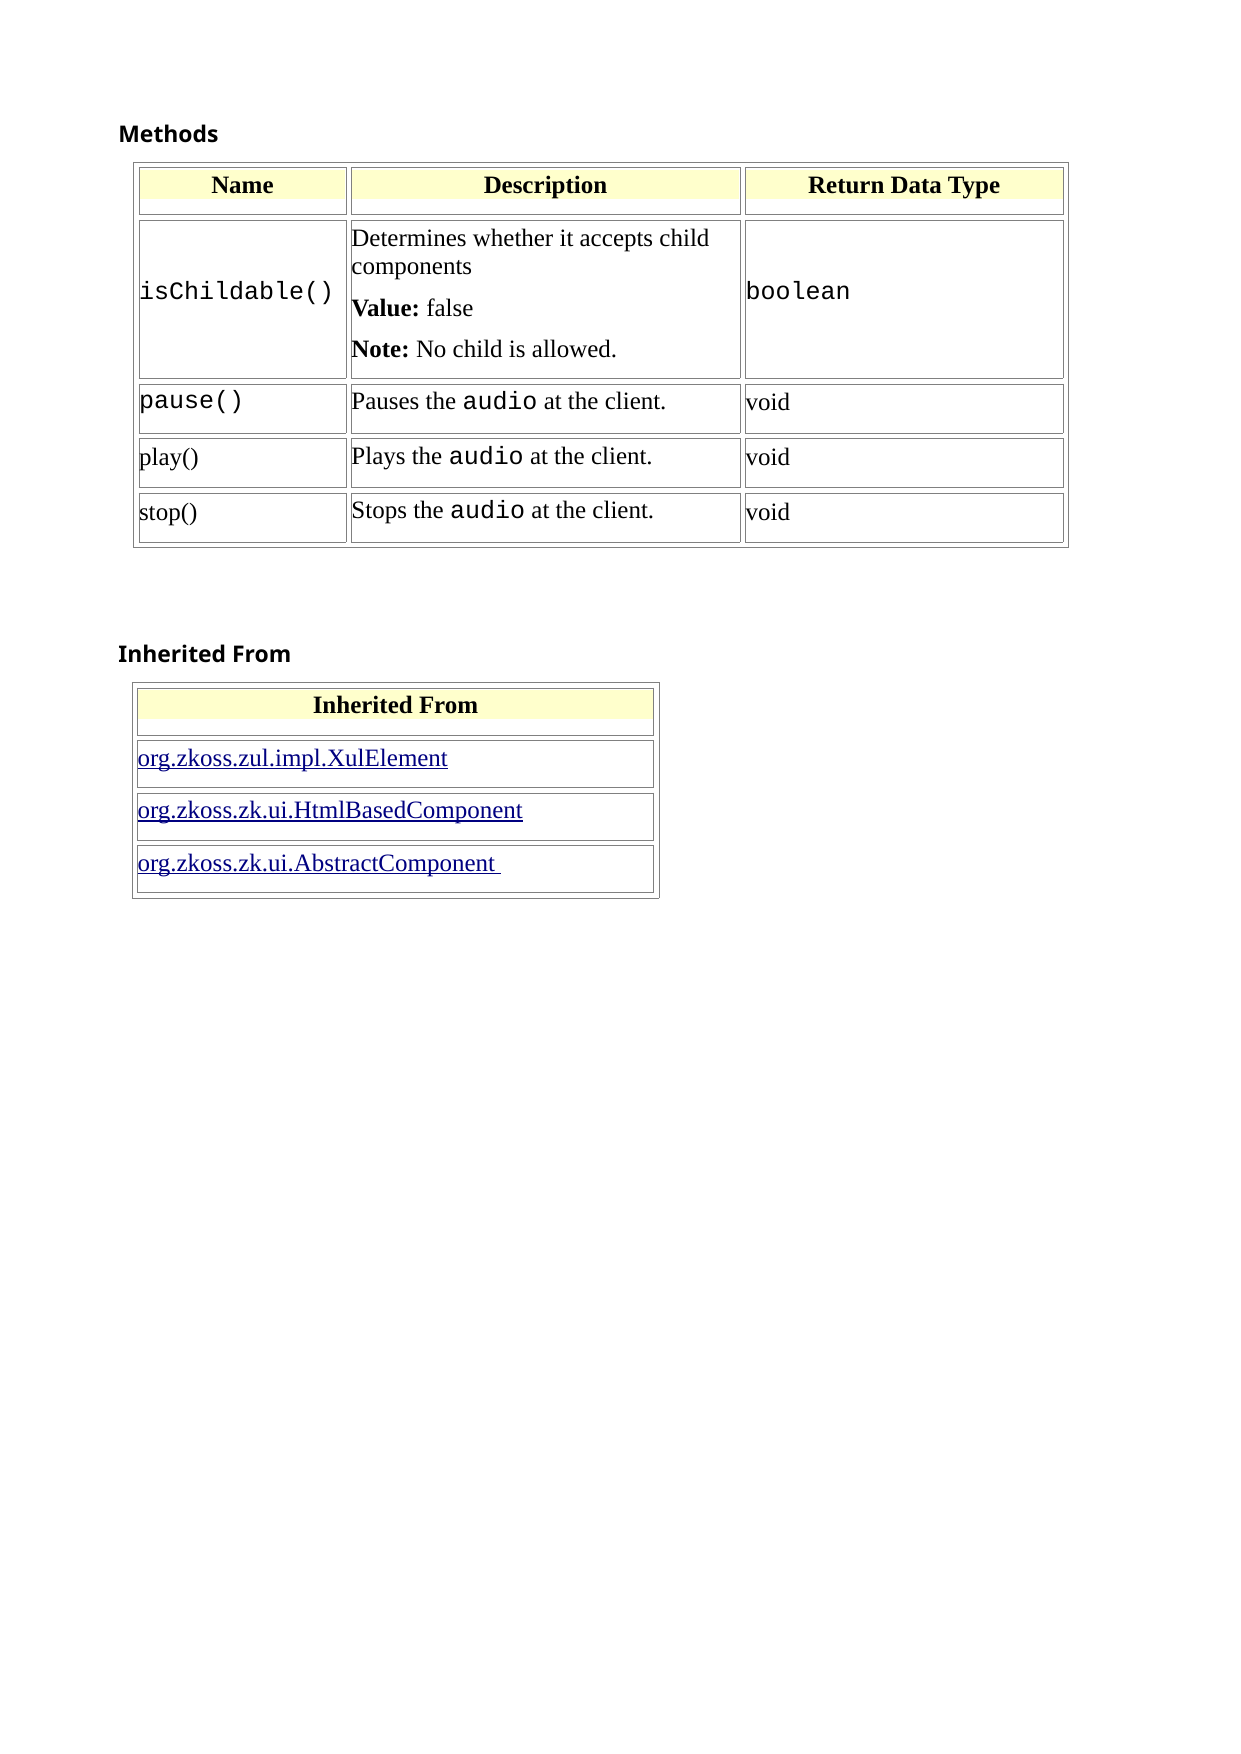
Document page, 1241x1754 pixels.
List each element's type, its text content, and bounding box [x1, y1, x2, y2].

table_cell org.zkoss.zul.impl.XulElement [134, 735, 656, 787]
table_cell void [743, 378, 1066, 433]
table_cell Determines whether it accepts child components Value: false Note: No child is allowed. [348, 214, 742, 378]
table_cell pause() [136, 378, 348, 433]
table_cell org.zkoss.zk.ui.AbstractComponent [134, 840, 656, 892]
table_cell org.zkoss.zk.ui.HtmlBasedComponent [134, 787, 656, 839]
table_header Return Data Type [743, 163, 1066, 214]
table_cell isChildable() [136, 214, 348, 378]
subtitle Methods [118, 118, 1122, 149]
table_cell void [743, 433, 1066, 487]
table_cell play() [136, 433, 348, 487]
table_header Description [348, 163, 742, 214]
table_header Name [136, 163, 348, 214]
table_cell void [743, 487, 1066, 542]
table_cell stop() [136, 487, 348, 542]
table_cell Stops the audio at the client. [348, 487, 742, 542]
subtitle Inherited From [118, 638, 1122, 669]
table_cell Pauses the audio at the client. [348, 378, 742, 433]
table_cell boolean [743, 214, 1066, 378]
table_cell Plays the audio at the client. [348, 433, 742, 487]
table_header Inherited From [134, 683, 656, 734]
